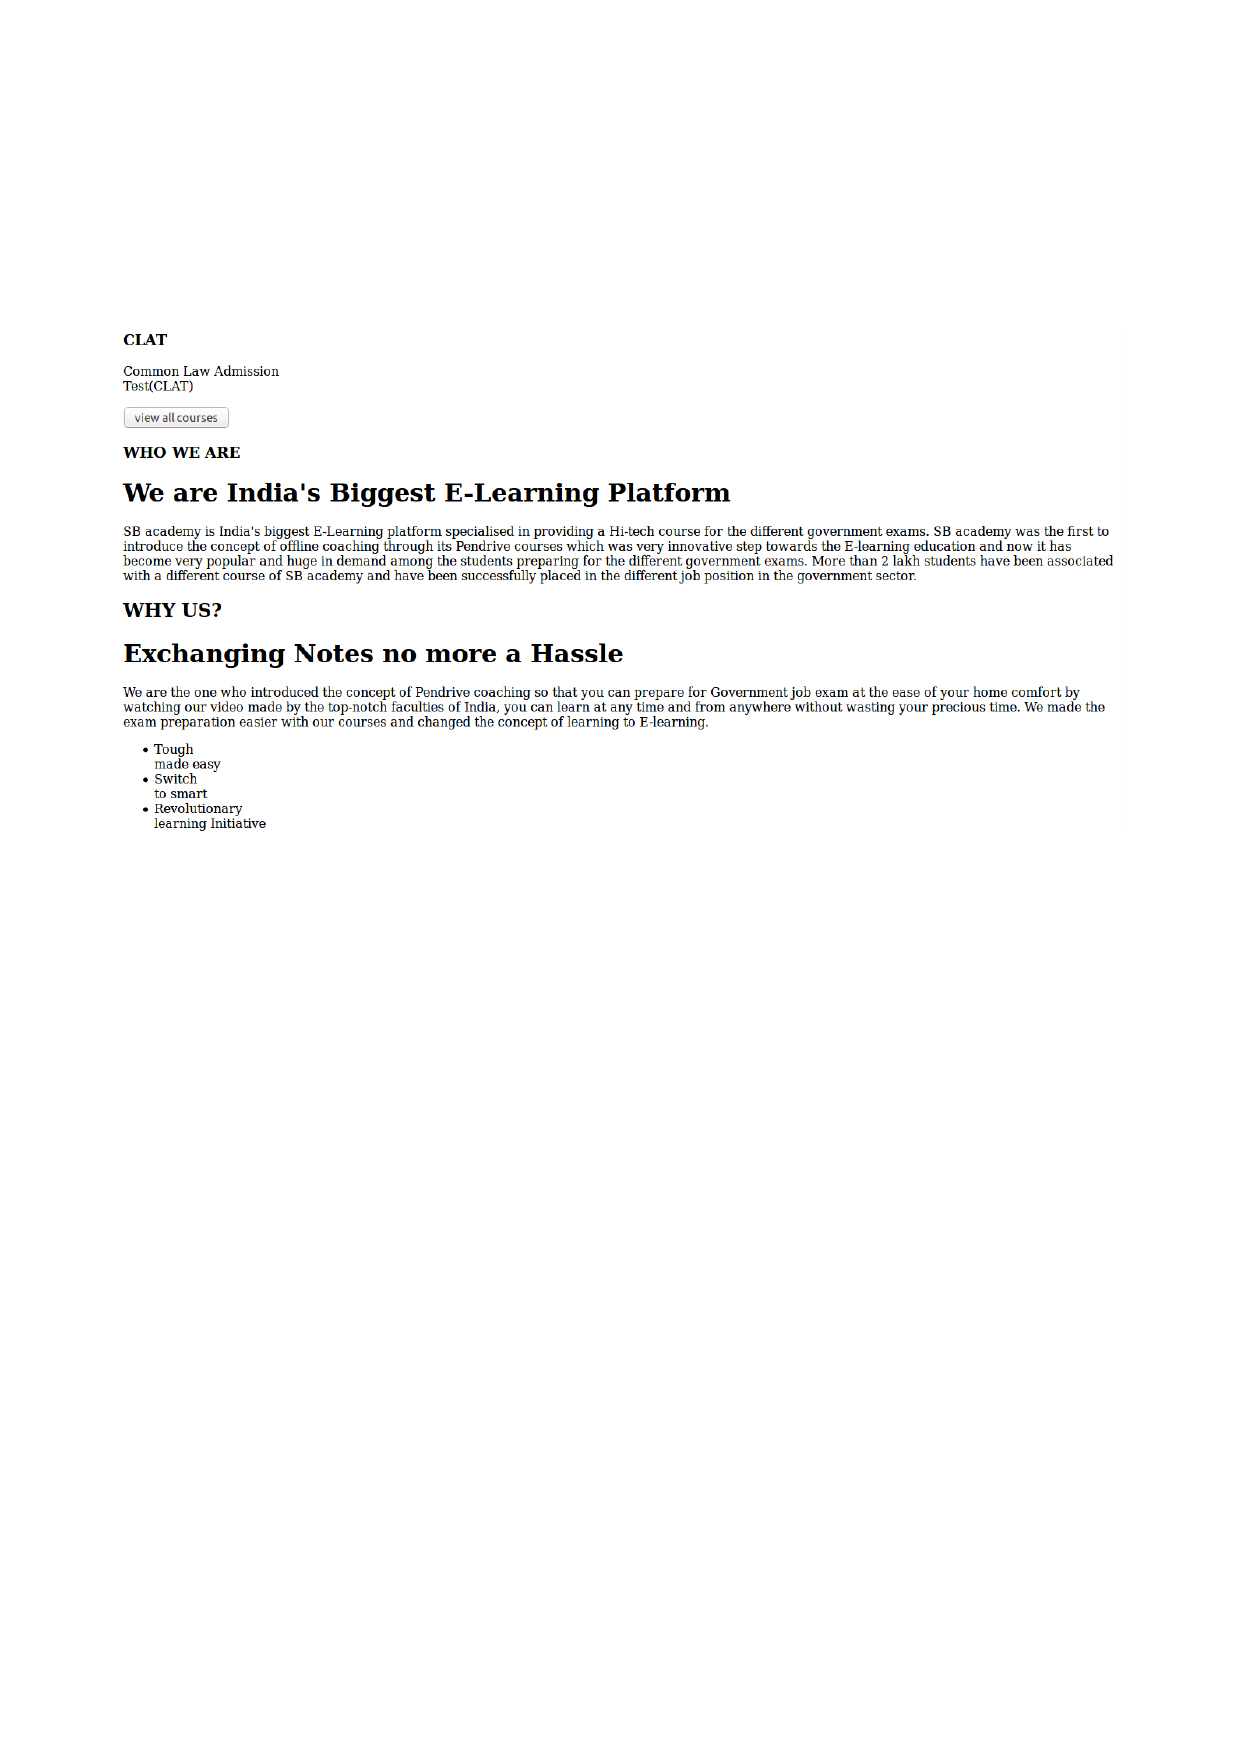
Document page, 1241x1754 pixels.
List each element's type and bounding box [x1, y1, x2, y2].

picture [118, 324, 1123, 833]
